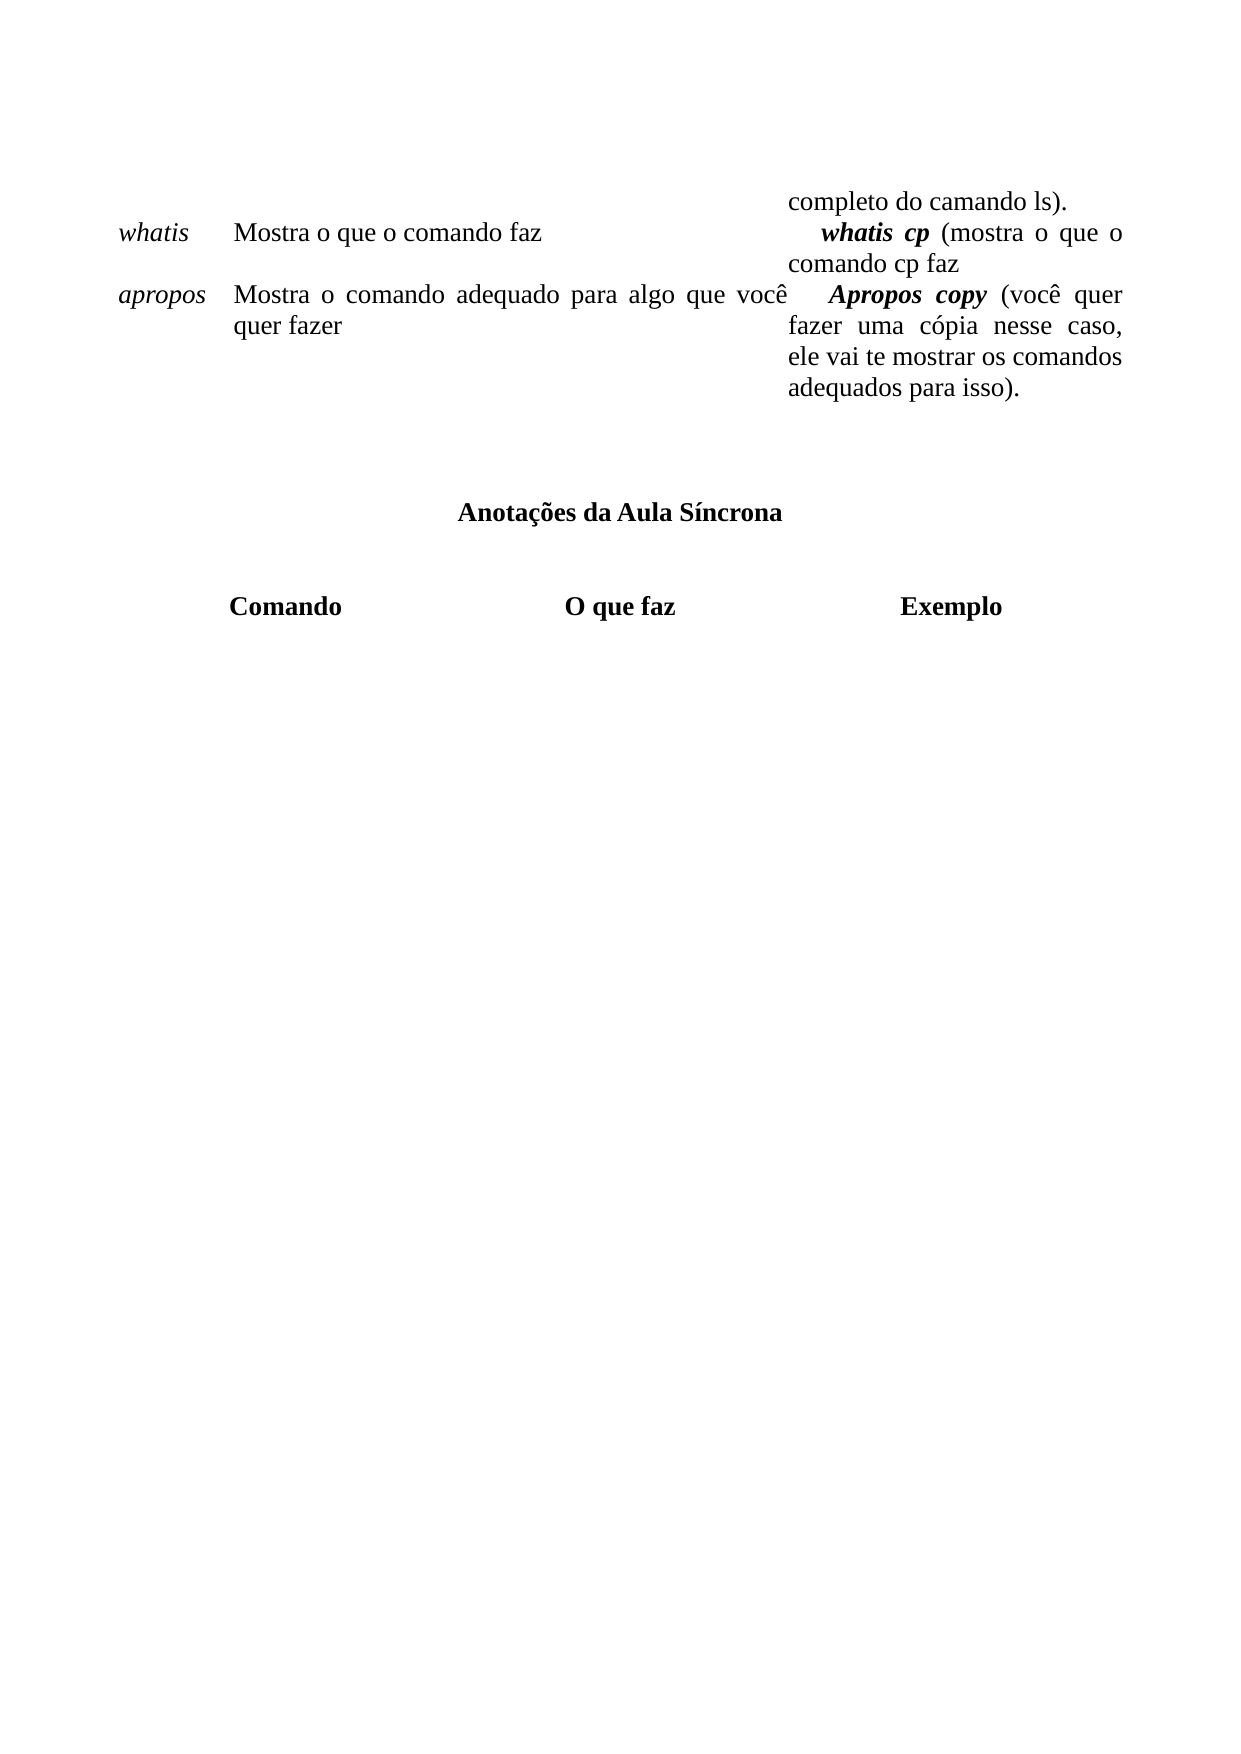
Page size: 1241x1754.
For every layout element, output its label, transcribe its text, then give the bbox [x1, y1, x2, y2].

table_cell whatis [118, 216, 233, 278]
table_cell [118, 621, 453, 652]
table_cell [453, 621, 787, 652]
table_cell Mostra o que o comando faz [233, 216, 788, 278]
table_header Comando [118, 590, 453, 621]
table_header O que faz [453, 590, 787, 621]
table_cell whatis cp (mostra o que o comando cp faz [788, 216, 1123, 278]
table_cell completo do camando ls). [788, 185, 1123, 216]
table_cell [118, 185, 233, 216]
table_cell Apropos copy (você quer fazer uma cópia nesse caso, ele vai te mostrar os comandos adequados para isso). [788, 278, 1123, 403]
table_cell apropos [118, 278, 233, 403]
table_cell [233, 185, 788, 216]
text Anotações da Aula Síncrona [118, 496, 1122, 527]
table_cell Mostra o comando adequado para algo que você quer fazer [233, 278, 788, 403]
table_cell [788, 621, 1122, 652]
table_header Exemplo [788, 590, 1122, 621]
